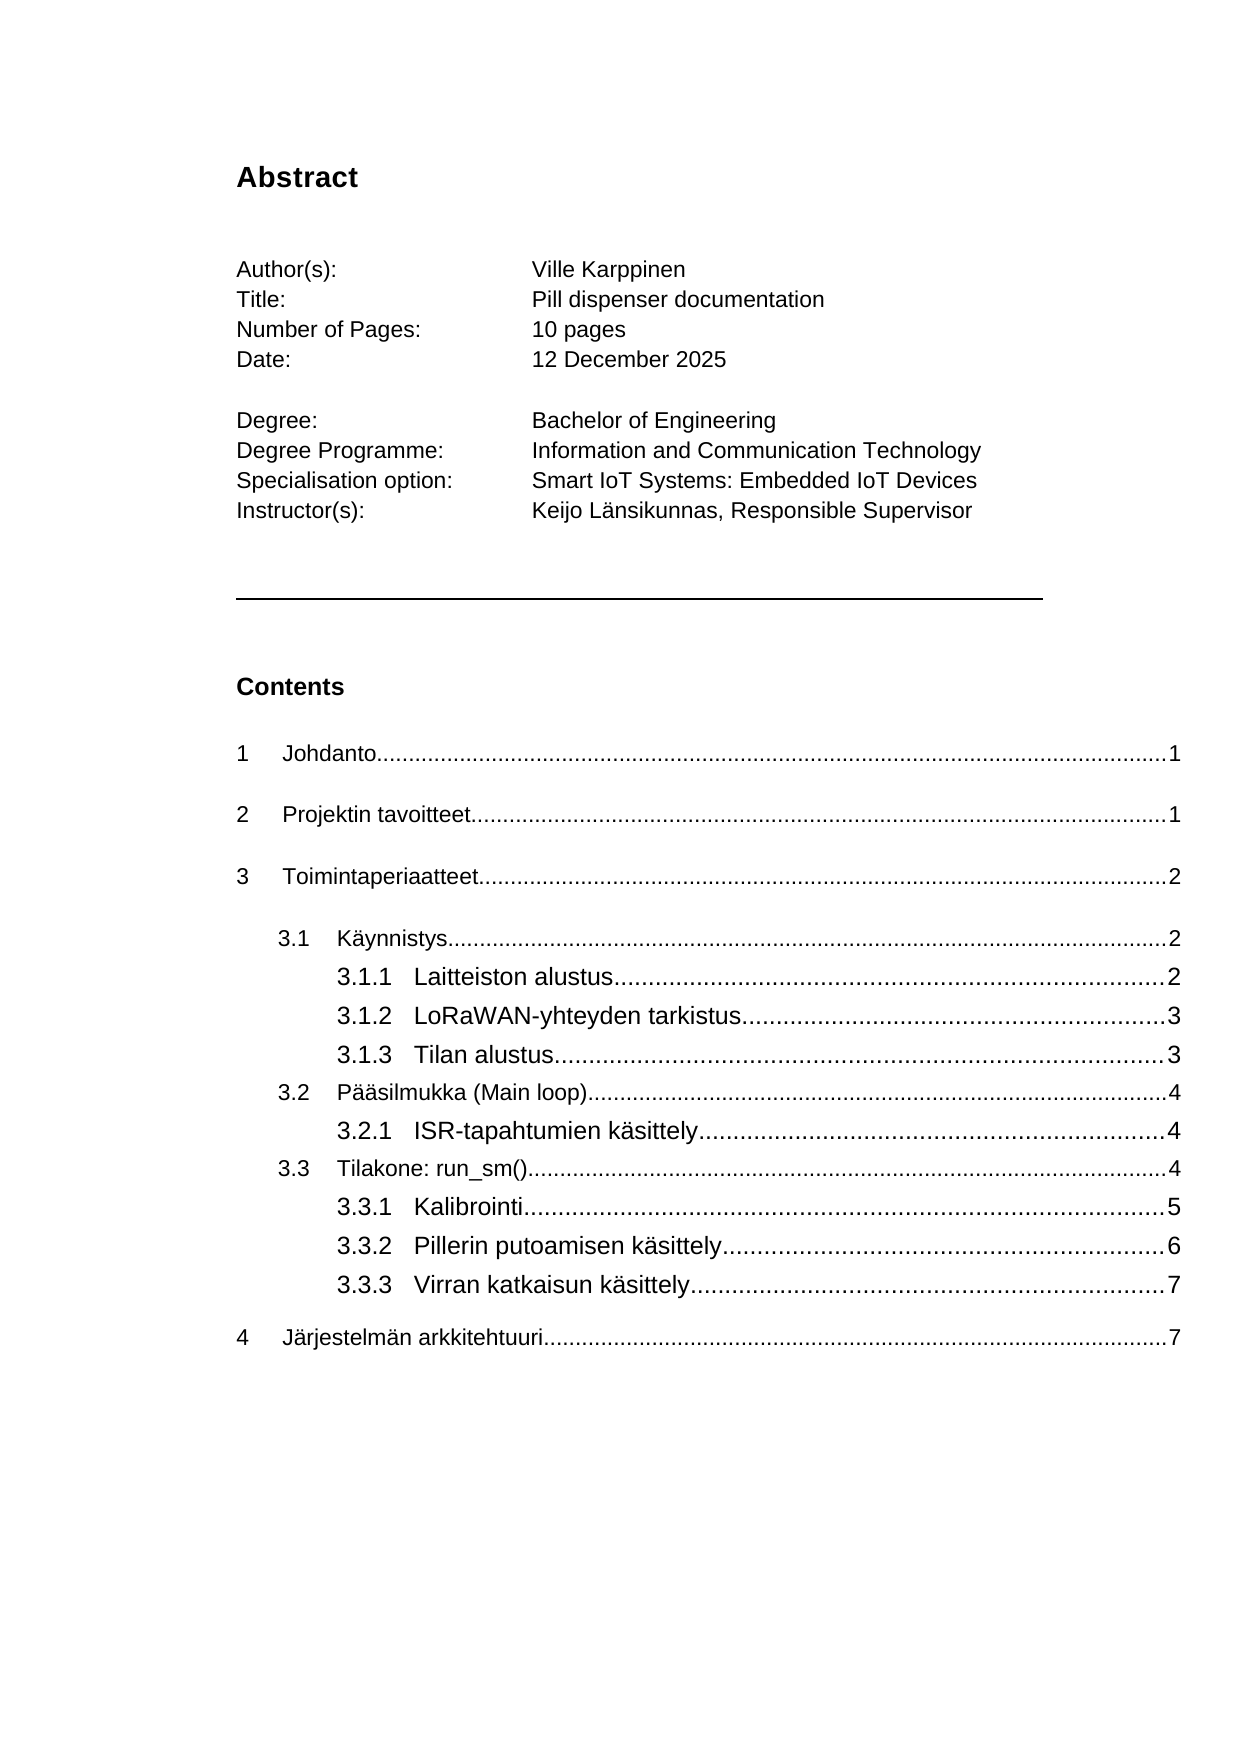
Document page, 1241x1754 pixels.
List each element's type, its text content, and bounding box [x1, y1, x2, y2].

text 3.3.3 Virran katkaisun käsittely 7 [337, 1270, 1181, 1299]
text Degree: Bachelor of Engineering [236, 407, 1181, 433]
text 4 Järjestelmän arkkitehtuuri 7 [236, 1324, 1181, 1350]
text 2 Projektin tavoitteet 1 [236, 801, 1181, 828]
text 3.2.1 ISR-tapahtumien käsittely 4 [337, 1116, 1181, 1145]
text 3.3.2 Pillerin putoamisen käsittely 6 [337, 1231, 1181, 1260]
text 3.3 Tilakone: run_sm() 4 [278, 1155, 1181, 1181]
text Instructor(s): Keijo Länsikunnas, Responsible Supervisor [236, 497, 1181, 524]
text Title: Pill dispenser documentation [236, 286, 1181, 312]
text 3.1.1 Laitteiston alustus 2 [337, 962, 1181, 990]
subtitle Abstract [236, 160, 1181, 193]
text 3.1.2 LoRaWAN-yhteyden tarkistus 3 [337, 1001, 1181, 1029]
text 3.1.3 Tilan alustus 3 [337, 1040, 1181, 1069]
text 3 Toimintaperiaatteet 2 [236, 863, 1181, 889]
text Contents [236, 671, 1181, 700]
text Degree Programme: Information and Communication Technology [236, 437, 1181, 463]
text 3.2 Pääsilmukka (Main loop) 4 [278, 1079, 1181, 1106]
text 1 Johdanto 1 [236, 739, 1181, 766]
text 3.1 Käynnistys 2 [278, 925, 1181, 951]
text Specialisation option: Smart IoT Systems: Embedded IoT Devices [236, 467, 1181, 494]
text 3.3.1 Kalibrointi 5 [337, 1192, 1181, 1221]
text Author(s): Ville Karppinen [236, 256, 1181, 282]
text Number of Pages: 10 pages [236, 316, 1181, 343]
text Date: 12 December 2025 [236, 346, 1181, 373]
